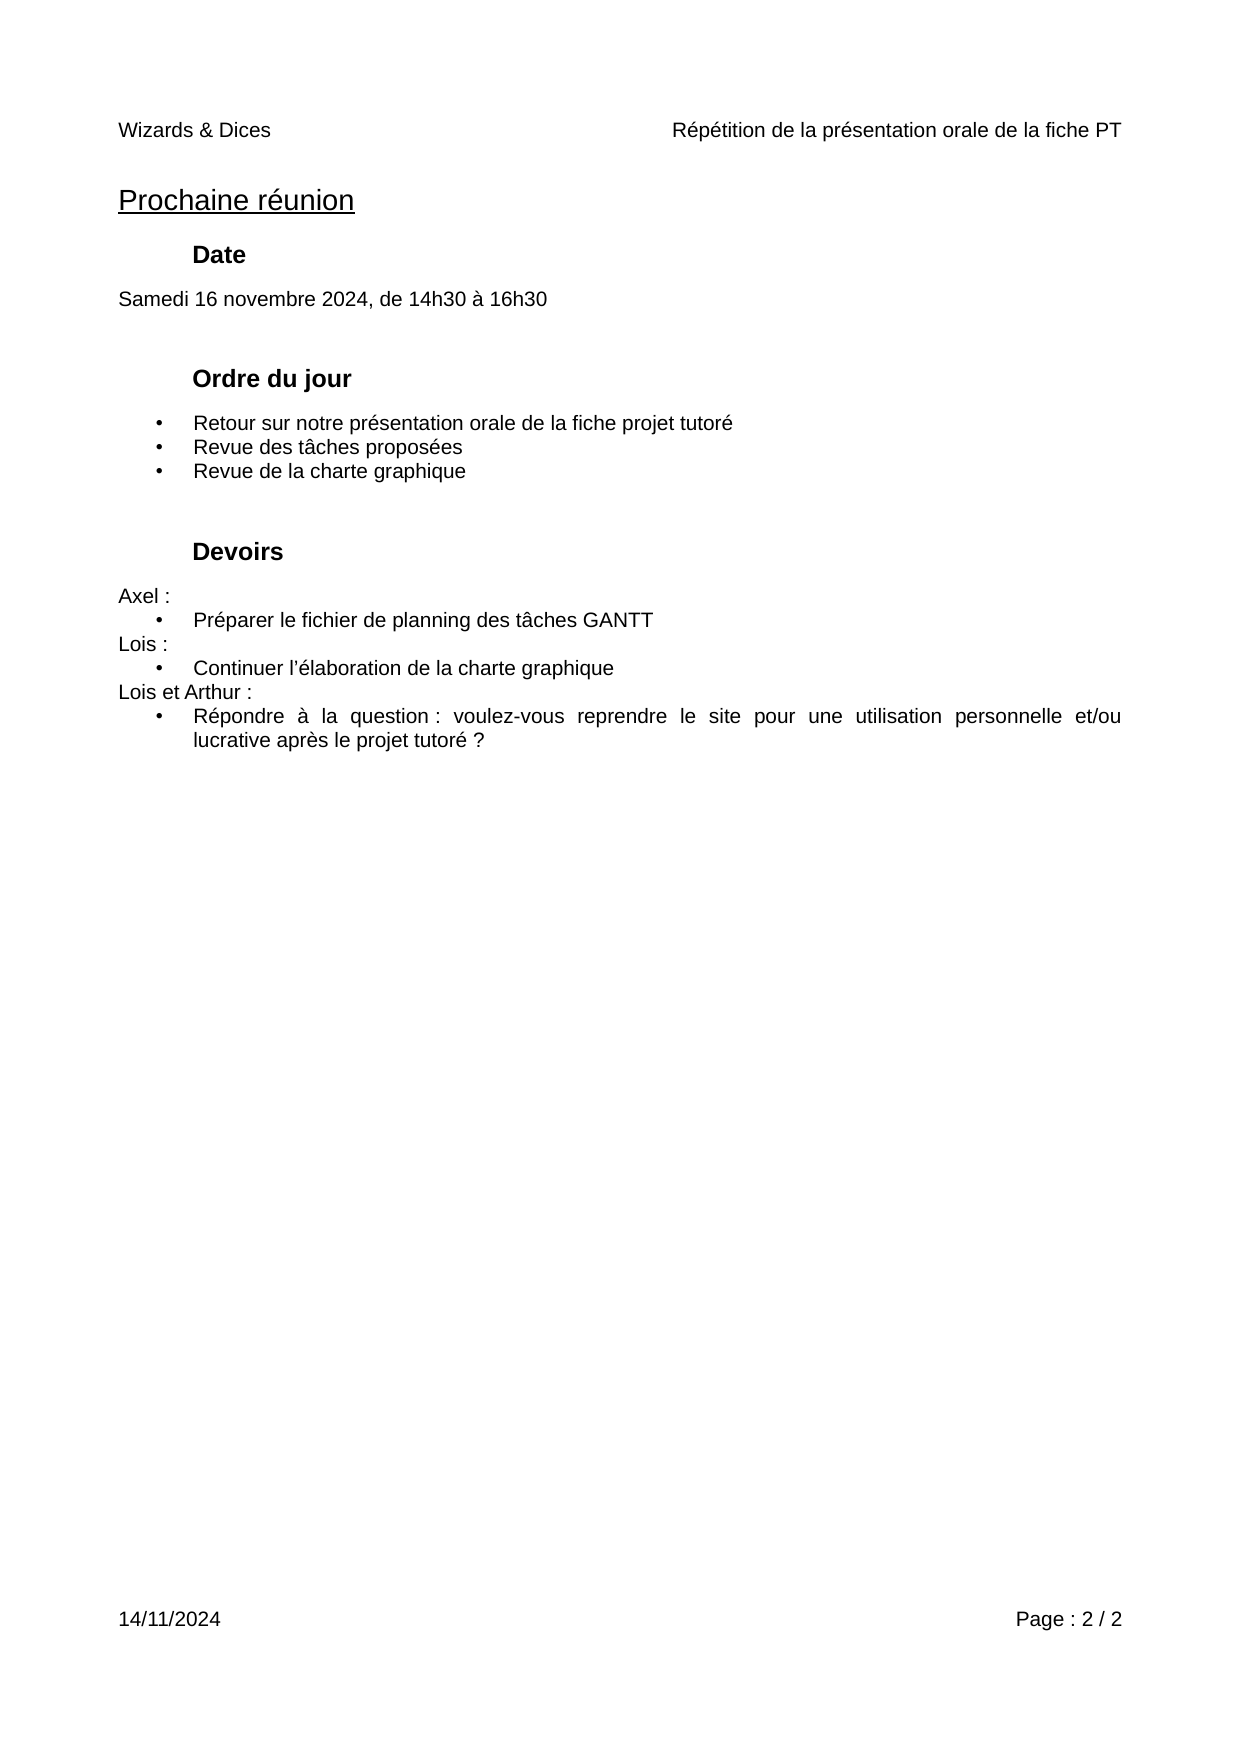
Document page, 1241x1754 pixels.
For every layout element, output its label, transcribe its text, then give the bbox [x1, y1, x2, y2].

list Revue des tâches proposées [156, 435, 1122, 459]
list Retour sur notre présentation orale de la fiche projet tutoré [156, 411, 1122, 435]
text Axel : [118, 583, 1122, 607]
subtitle Prochaine réunion [118, 183, 1122, 217]
text Lois et Arthur : [118, 679, 1122, 703]
list Continuer l’élaboration de la charte graphique [156, 655, 1122, 679]
subtitle Date [192, 240, 1122, 269]
text Lois : [118, 631, 1122, 655]
subtitle Ordre du jour [192, 364, 1122, 393]
subtitle Devoirs [192, 537, 1122, 566]
list Revue de la charte graphique [156, 459, 1122, 483]
list Répondre à la question : voulez-vous reprendre le site pour une utilisation personnelle et/ou lucrative après le projet tutoré ? [156, 703, 1122, 751]
list Préparer le fichier de planning des tâches GANTT [156, 607, 1122, 631]
text Samedi 16 novembre 2024, de 14h30 à 16h30 [118, 287, 1122, 311]
